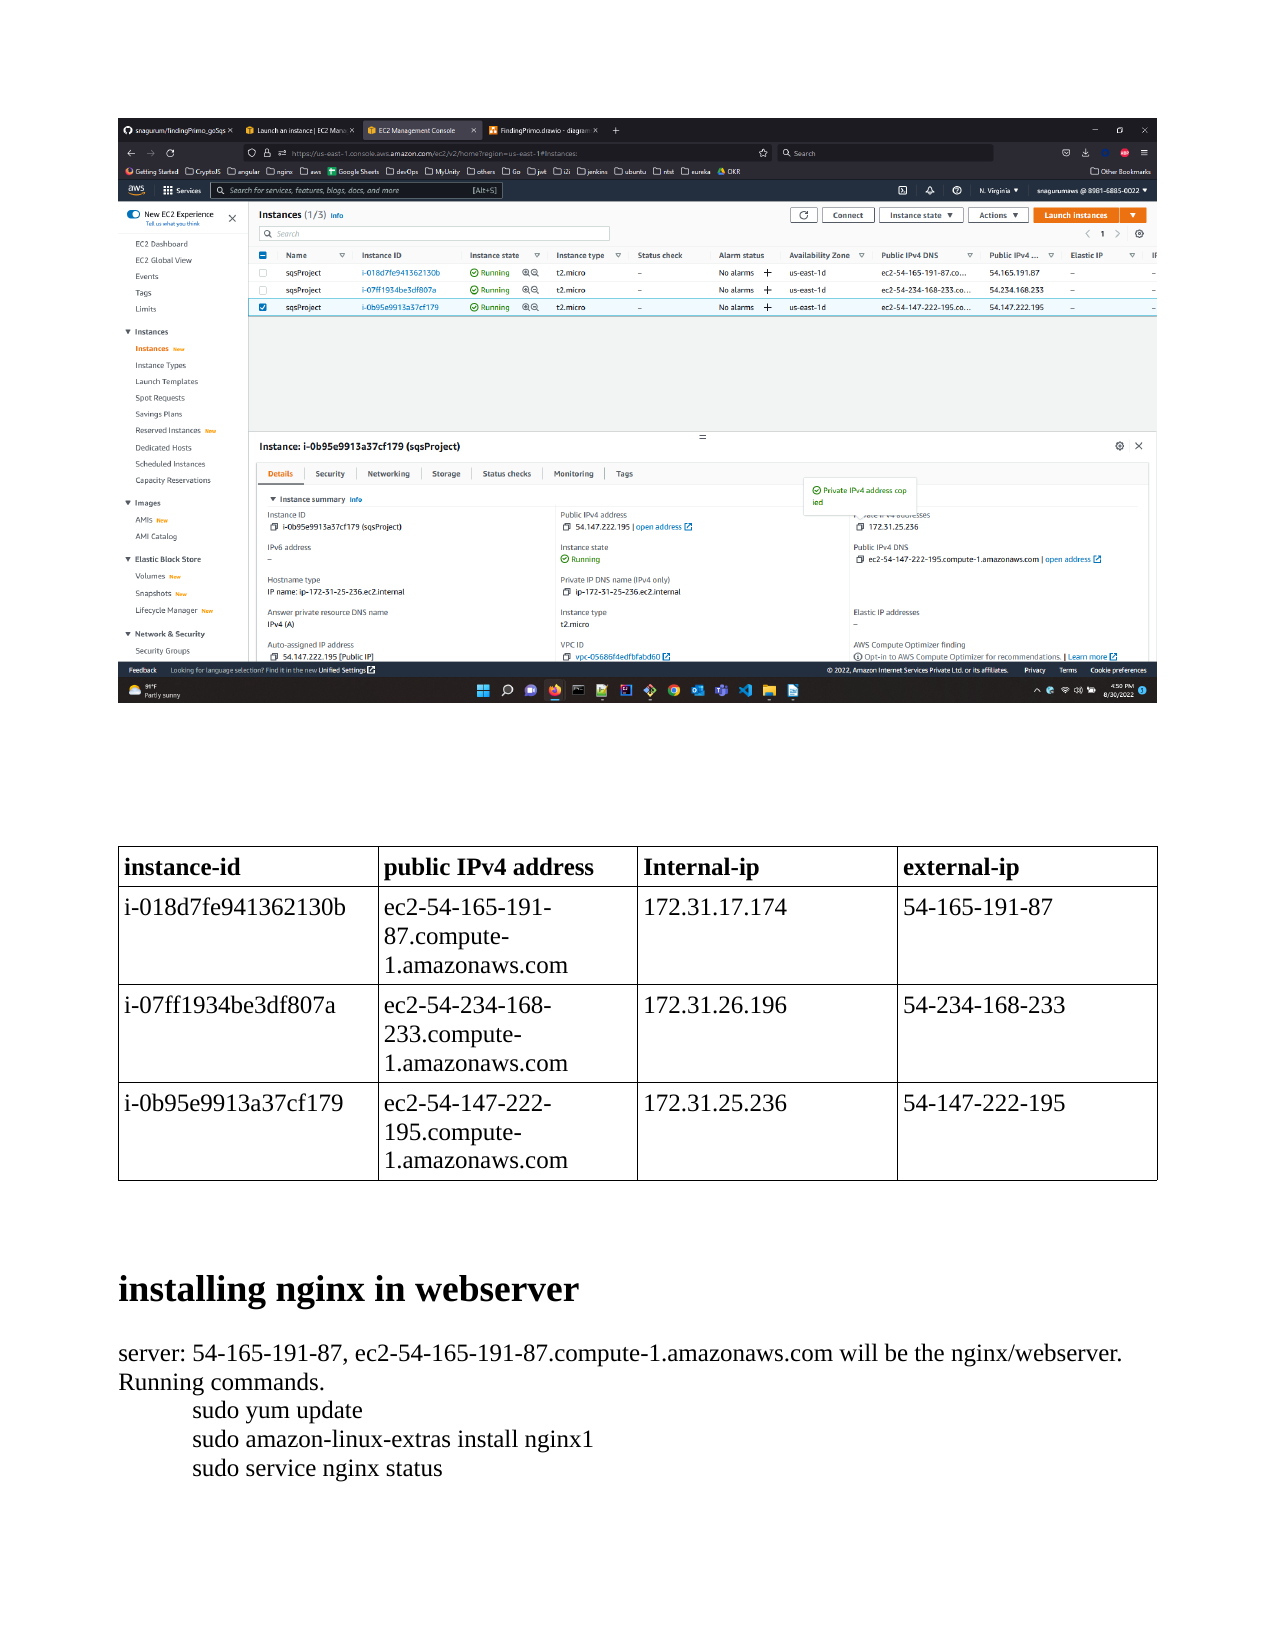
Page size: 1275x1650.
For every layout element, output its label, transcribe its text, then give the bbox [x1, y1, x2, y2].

table_cell 54-234-168-233 [898, 985, 1157, 1082]
table_cell i-018d7fe941362130b [119, 887, 378, 984]
table_header instance-id [119, 847, 378, 886]
text sudo yum update [118, 1396, 1157, 1424]
table_cell 172.31.25.236 [638, 1083, 897, 1180]
table_cell 172.31.17.174 [638, 887, 897, 984]
text sudo service nginx status [118, 1453, 1157, 1482]
table_cell i-0b95e9913a37cf179 [119, 1083, 378, 1180]
text sudo amazon-linux-extras install nginx1 [118, 1424, 1157, 1453]
table_header public IPv4 address [379, 847, 637, 886]
table_cell 54-165-191-87 [898, 887, 1157, 984]
table_cell ec2-54-165-191-87.compute-1.amazonaws.com [379, 887, 637, 984]
table_header external-ip [898, 847, 1157, 886]
text server: 54-165-191-87, ec2-54-165-191-87.compute-1.amazonaws.com will be the nginx/webserver. [118, 1338, 1157, 1367]
table_cell 54-147-222-195 [898, 1083, 1157, 1180]
text Running commands. [118, 1367, 1157, 1396]
table_cell ec2-54-234-168-233.compute-1.amazonaws.com [379, 985, 637, 1082]
table_header Internal-ip [638, 847, 897, 886]
table_cell 172.31.26.196 [638, 985, 897, 1082]
table_cell ec2-54-147-222-195.compute-1.amazonaws.com [379, 1083, 637, 1180]
picture [118, 118, 1157, 703]
table_cell i-07ff1934be3df807a [119, 985, 378, 1082]
text installing nginx in webserver [118, 1266, 1157, 1309]
